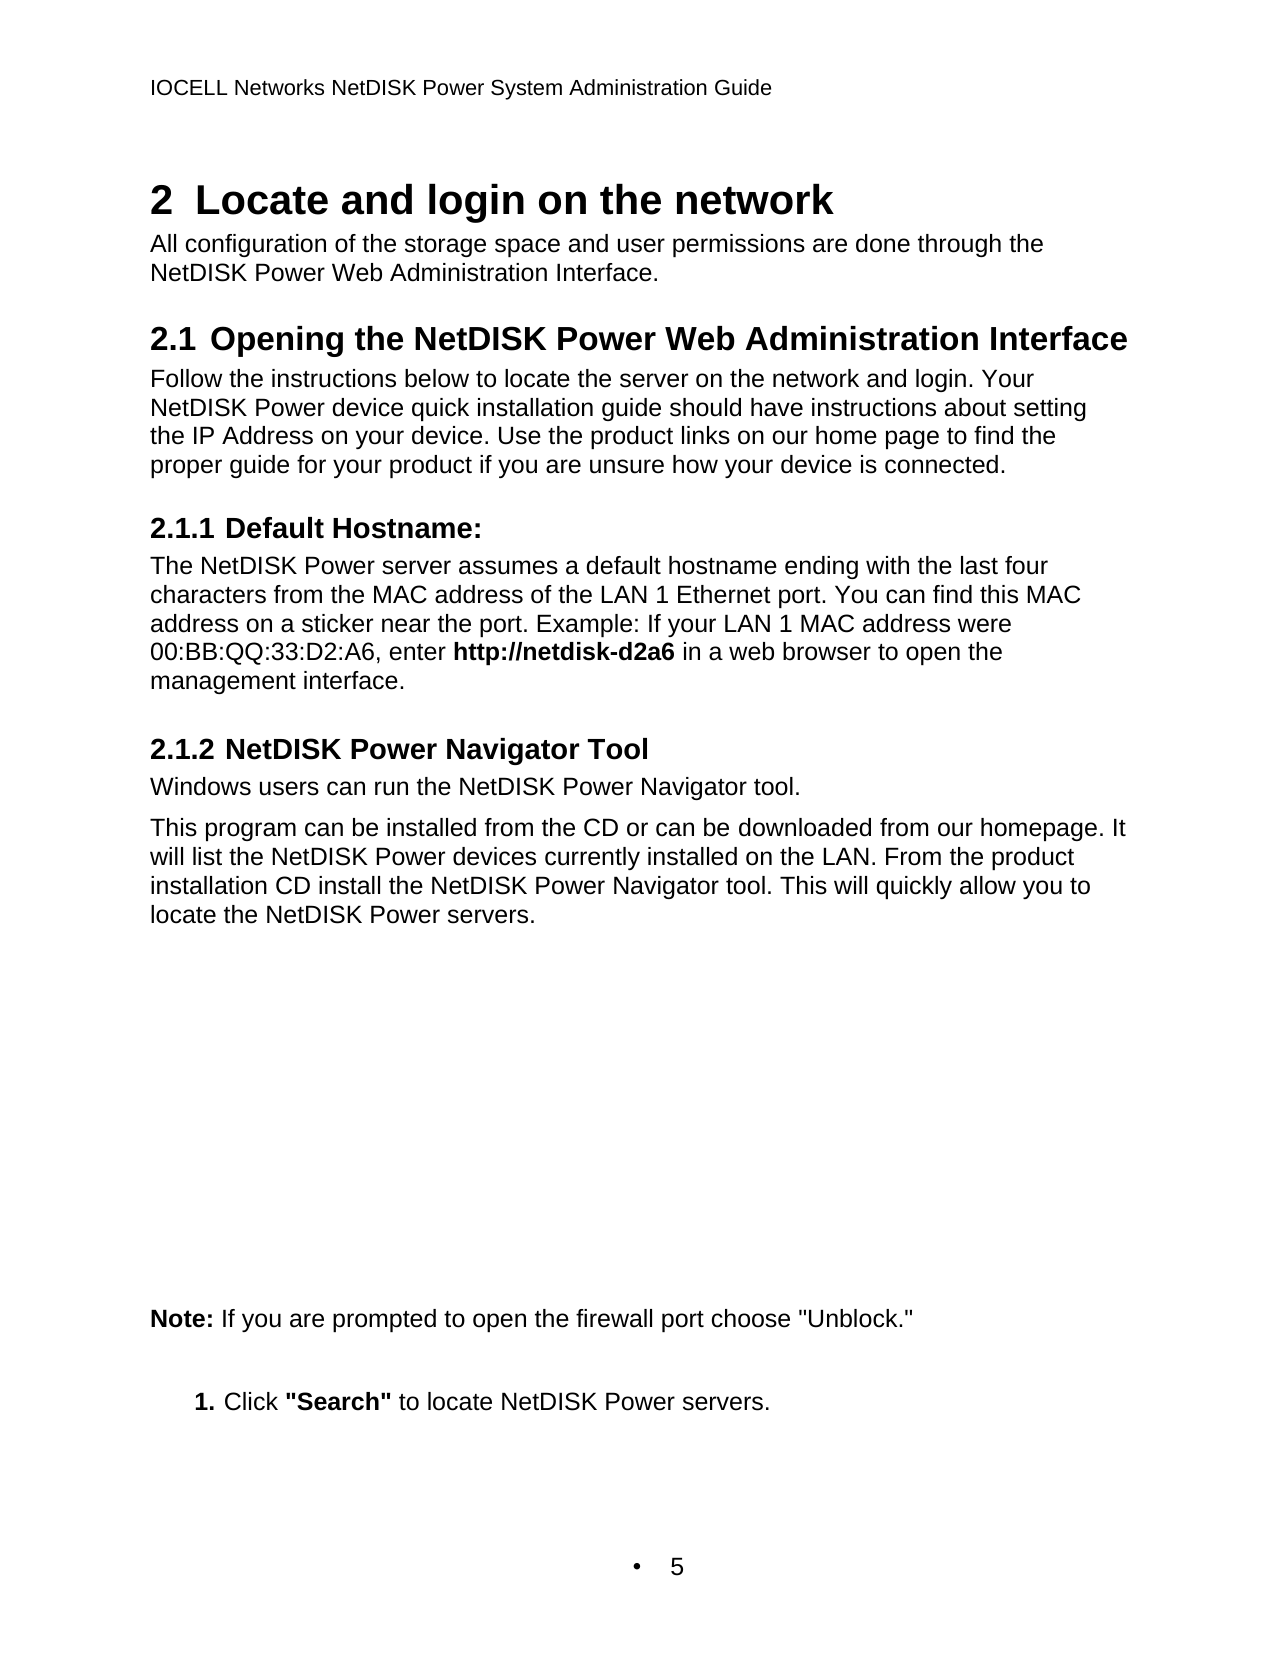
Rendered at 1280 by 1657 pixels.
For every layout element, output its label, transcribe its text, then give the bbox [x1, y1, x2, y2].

subtitle Opening the NetDISK Power Web Administration Interface [150, 319, 1129, 358]
text Follow the instructions below to locate the server on the network and login. Your NetDISK Power device quick installation guide should have instructions about setting the IP Address on your device. Use the product links on our home page to find the proper guide for your product if you are unsure how your device is connected. [150, 364, 1129, 479]
subtitle Locate and login on the network [150, 175, 1129, 223]
subtitle NetDISK Power Navigator Tool [150, 732, 1129, 766]
list Click "Search" to locate NetDISK Power servers. [194, 1387, 1129, 1415]
text Note: If you are prompted to open the firewall port choose "Unblock." [150, 1304, 1129, 1333]
text The NetDISK Power server assumes a default hostname ending with the last four characters from the MAC address of the LAN 1 Ethernet port. You can find this MAC address on a sticker near the port. Example: If your LAN 1 MAC address were 00:BB:QQ:33:D2:A6, enter http://netdisk-d2a6 in a web browser to open the management interface. [150, 551, 1129, 695]
subtitle Default Hostname: [150, 511, 1129, 545]
text Windows users can run the NetDISK Power Navigator tool. [150, 772, 1129, 801]
text All configuration of the storage space and user permissions are done through the NetDISK Power Web Administration Interface. [150, 229, 1129, 287]
text This program can be installed from the CD or can be downloaded from our homepage. It will list the NetDISK Power devices currently installed on the LAN. From the product installation CD install the NetDISK Power Navigator tool. This will quickly allow you to locate the NetDISK Power servers. [150, 813, 1129, 928]
